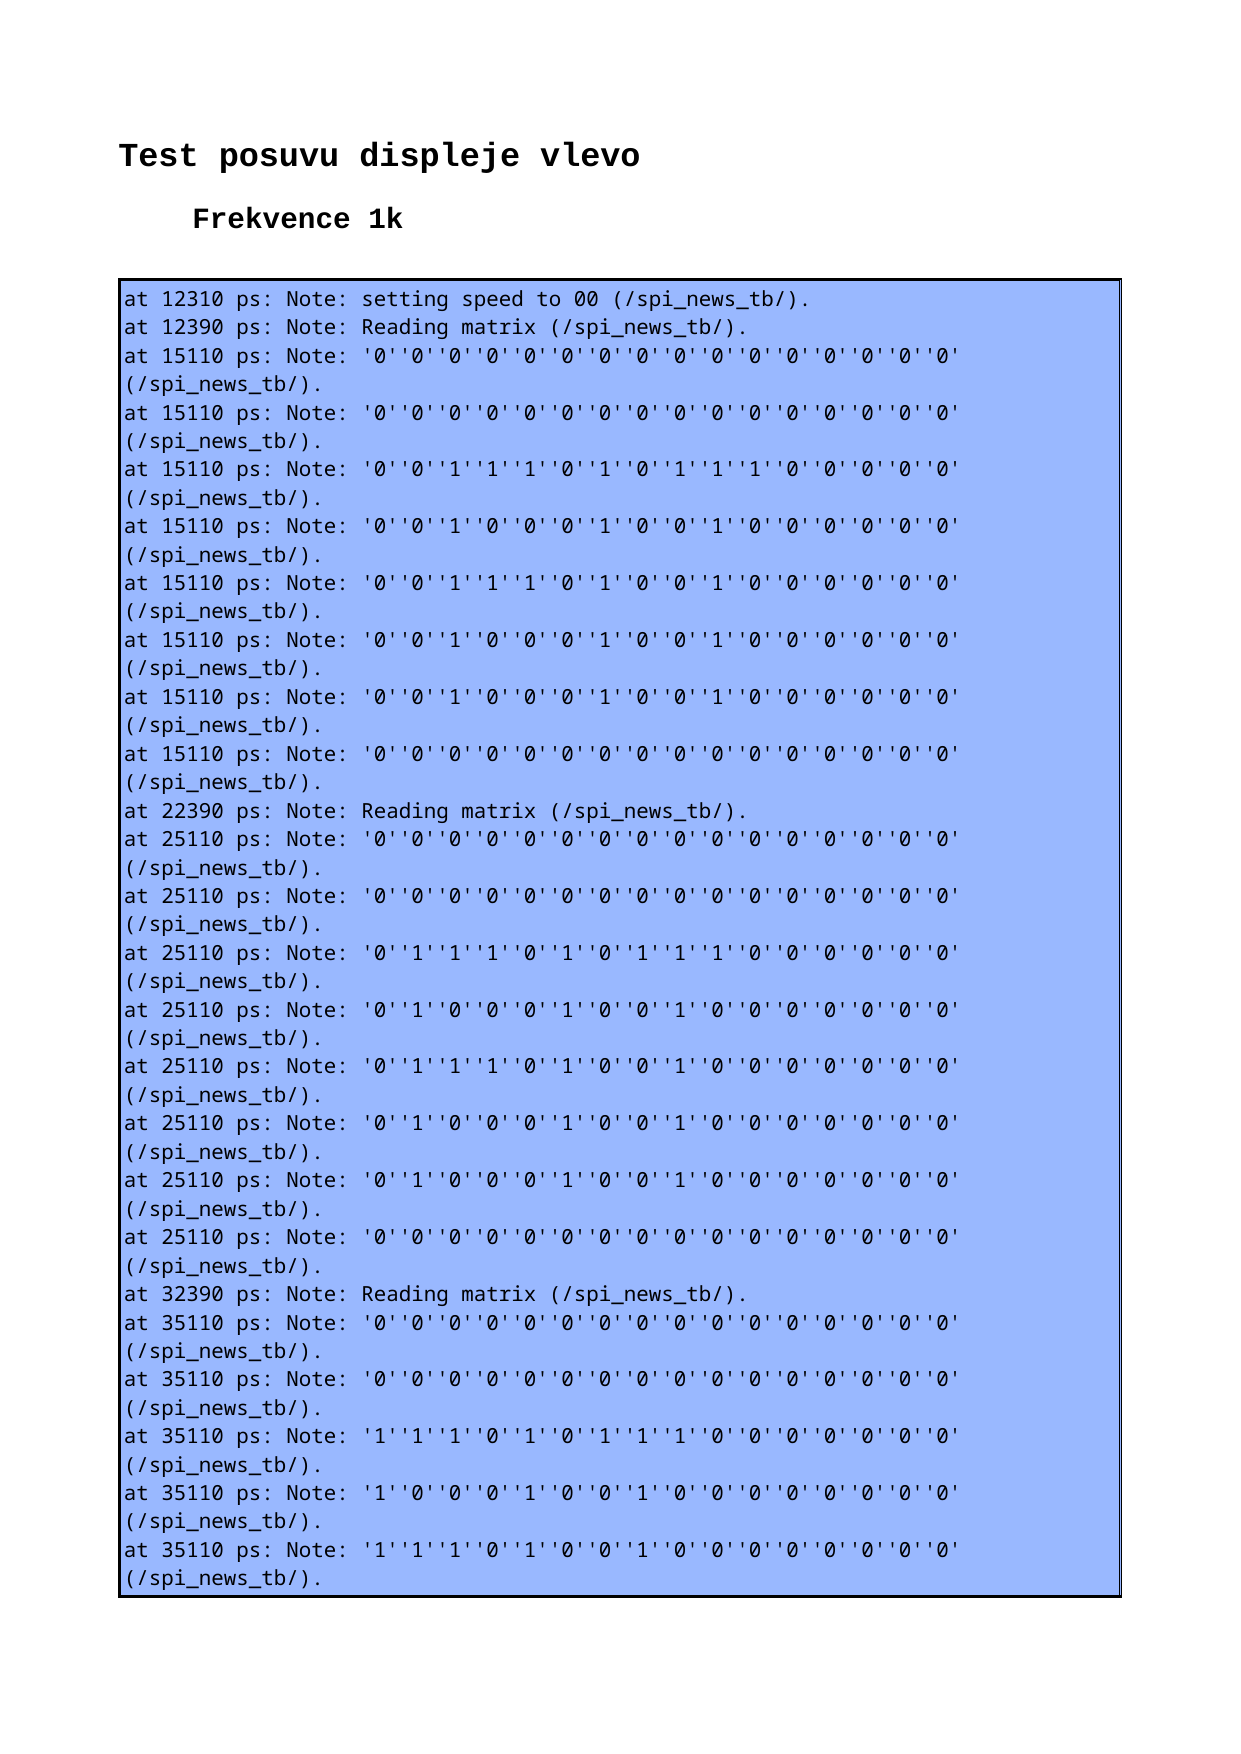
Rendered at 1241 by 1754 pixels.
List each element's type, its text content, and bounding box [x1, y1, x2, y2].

subtitle at 12390 ps: Note: Reading matrix (/spi_news_tb/). [121, 307, 1119, 335]
subtitle at 35110 ps: Note: '0''0''0''0''0''0''0''0''0''0''0''0''0''0''0''0' (/spi_news_tb/). [121, 1359, 1119, 1416]
subtitle Frekvence 1k [118, 204, 1122, 237]
subtitle at 15110 ps: Note: '0''0''1''0''0''0''1''0''0''1''0''0''0''0''0''0' (/spi_news_tb/). [121, 506, 1119, 563]
subtitle at 35110 ps: Note: '1''0''0''0''1''0''0''1''0''0''0''0''0''0''0''0' (/spi_news_tb/). [121, 1473, 1119, 1529]
subtitle at 15110 ps: Note: '0''0''1''0''0''0''1''0''0''1''0''0''0''0''0''0' (/spi_news_tb/). [121, 676, 1119, 733]
subtitle at 25110 ps: Note: '0''1''1''1''0''1''0''0''1''0''0''0''0''0''0''0' (/spi_news_tb/). [121, 1046, 1119, 1103]
subtitle at 15110 ps: Note: '0''0''1''1''1''0''1''0''0''1''0''0''0''0''0''0' (/spi_news_tb/). [121, 563, 1119, 619]
subtitle at 15110 ps: Note: '0''0''1''1''1''0''1''0''1''1''1''0''0''0''0''0' (/spi_news_tb/). [121, 449, 1119, 506]
subtitle at 25110 ps: Note: '0''1''0''0''0''1''0''0''1''0''0''0''0''0''0''0' (/spi_news_tb/). [121, 1103, 1119, 1160]
subtitle at 25110 ps: Note: '0''1''0''0''0''1''0''0''1''0''0''0''0''0''0''0' (/spi_news_tb/). [121, 1160, 1119, 1217]
subtitle at 25110 ps: Note: '0''0''0''0''0''0''0''0''0''0''0''0''0''0''0''0' (/spi_news_tb/). [121, 818, 1119, 875]
subtitle at 15110 ps: Note: '0''0''0''0''0''0''0''0''0''0''0''0''0''0''0''0' (/spi_news_tb/). [121, 733, 1119, 790]
subtitle at 15110 ps: Note: '0''0''0''0''0''0''0''0''0''0''0''0''0''0''0''0' (/spi_news_tb/). [121, 392, 1119, 449]
subtitle at 32390 ps: Note: Reading matrix (/spi_news_tb/). [121, 1273, 1119, 1302]
subtitle at 35110 ps: Note: '1''1''1''0''1''0''1''1''1''0''0''0''0''0''0''0' (/spi_news_tb/). [121, 1416, 1119, 1473]
subtitle at 25110 ps: Note: '0''1''1''1''0''1''0''1''1''1''0''0''0''0''0''0' (/spi_news_tb/). [121, 932, 1119, 989]
subtitle at 25110 ps: Note: '0''1''0''0''0''1''0''0''1''0''0''0''0''0''0''0' (/spi_news_tb/). [121, 989, 1119, 1046]
subtitle at 35110 ps: Note: '0''0''0''0''0''0''0''0''0''0''0''0''0''0''0''0' (/spi_news_tb/). [121, 1302, 1119, 1359]
subtitle at 35110 ps: Note: '1''1''1''0''1''0''0''1''0''0''0''0''0''0''0''0' (/spi_news_tb/). [121, 1529, 1119, 1595]
subtitle at 15110 ps: Note: '0''0''1''0''0''0''1''0''0''1''0''0''0''0''0''0' (/spi_news_tb/). [121, 619, 1119, 676]
subtitle at 25110 ps: Note: '0''0''0''0''0''0''0''0''0''0''0''0''0''0''0''0' (/spi_news_tb/). [121, 875, 1119, 932]
subtitle at 25110 ps: Note: '0''0''0''0''0''0''0''0''0''0''0''0''0''0''0''0' (/spi_news_tb/). [121, 1217, 1119, 1273]
subtitle at 22390 ps: Note: Reading matrix (/spi_news_tb/). [121, 790, 1119, 818]
subtitle at 12310 ps: Note: setting speed to 00 (/spi_news_tb/). [121, 281, 1119, 307]
subtitle at 15110 ps: Note: '0''0''0''0''0''0''0''0''0''0''0''0''0''0''0''0' (/spi_news_tb/). [121, 335, 1119, 392]
subtitle Test posuvu displeje vlevo [118, 139, 1122, 177]
